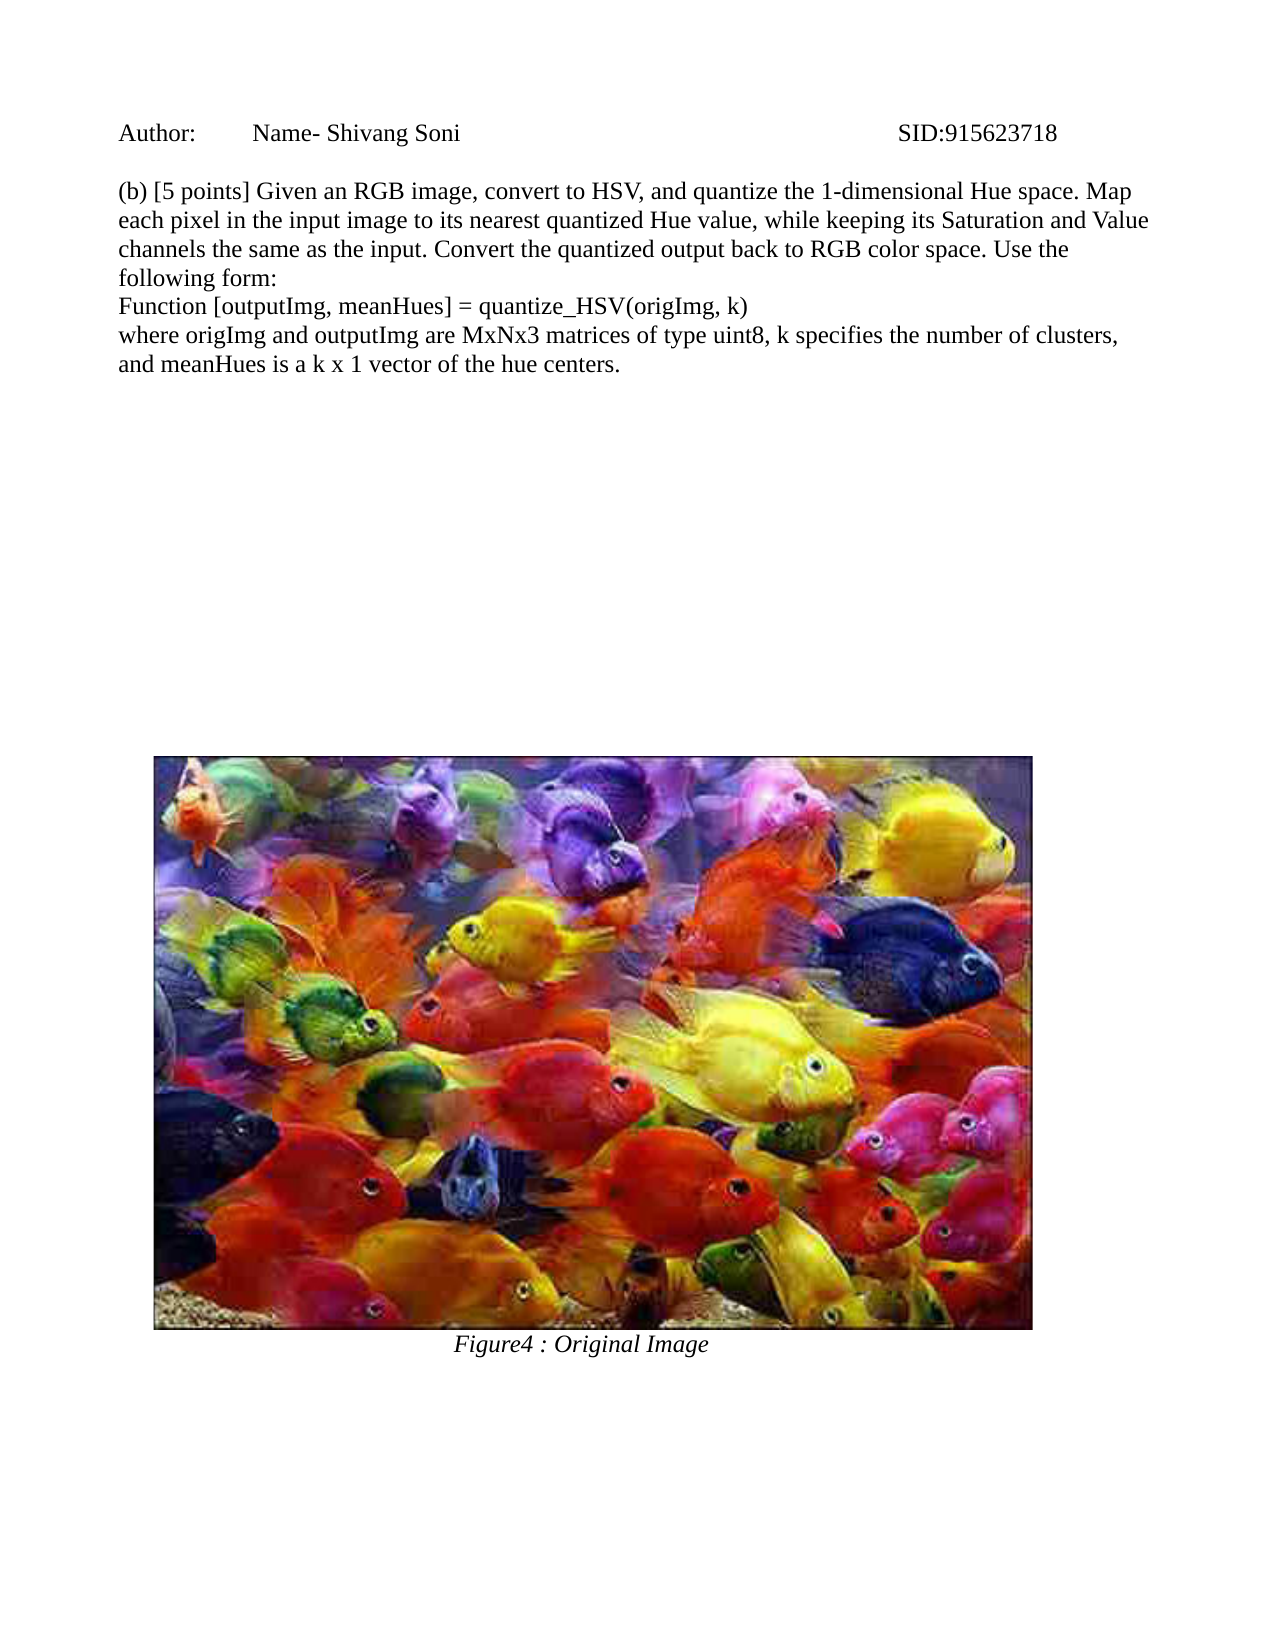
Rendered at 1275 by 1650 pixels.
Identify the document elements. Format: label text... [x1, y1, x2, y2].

text channels the same as the input. Convert the quantized output back to RGB color space. Use the following form: [118, 234, 1157, 291]
text (b) [5 points] Given an RGB image, convert to HSV, and quantize the 1-dimensional Hue space. Map each pixel in the input image to its nearest quantized Hue value, while keeping its Saturation and Value [118, 176, 1157, 234]
text where origImg and outputImg are MxNx3 matrices of type uint8, k specifies the number of clusters, and meanHues is a k x 1 vector of the hue centers. [118, 320, 1157, 378]
picture [153, 756, 1033, 1330]
text Figure4 : Original Image [153, 756, 1109, 1358]
text Function [outputImg, meanHues] = quantize_HSV(origImg, k) [118, 291, 1157, 320]
